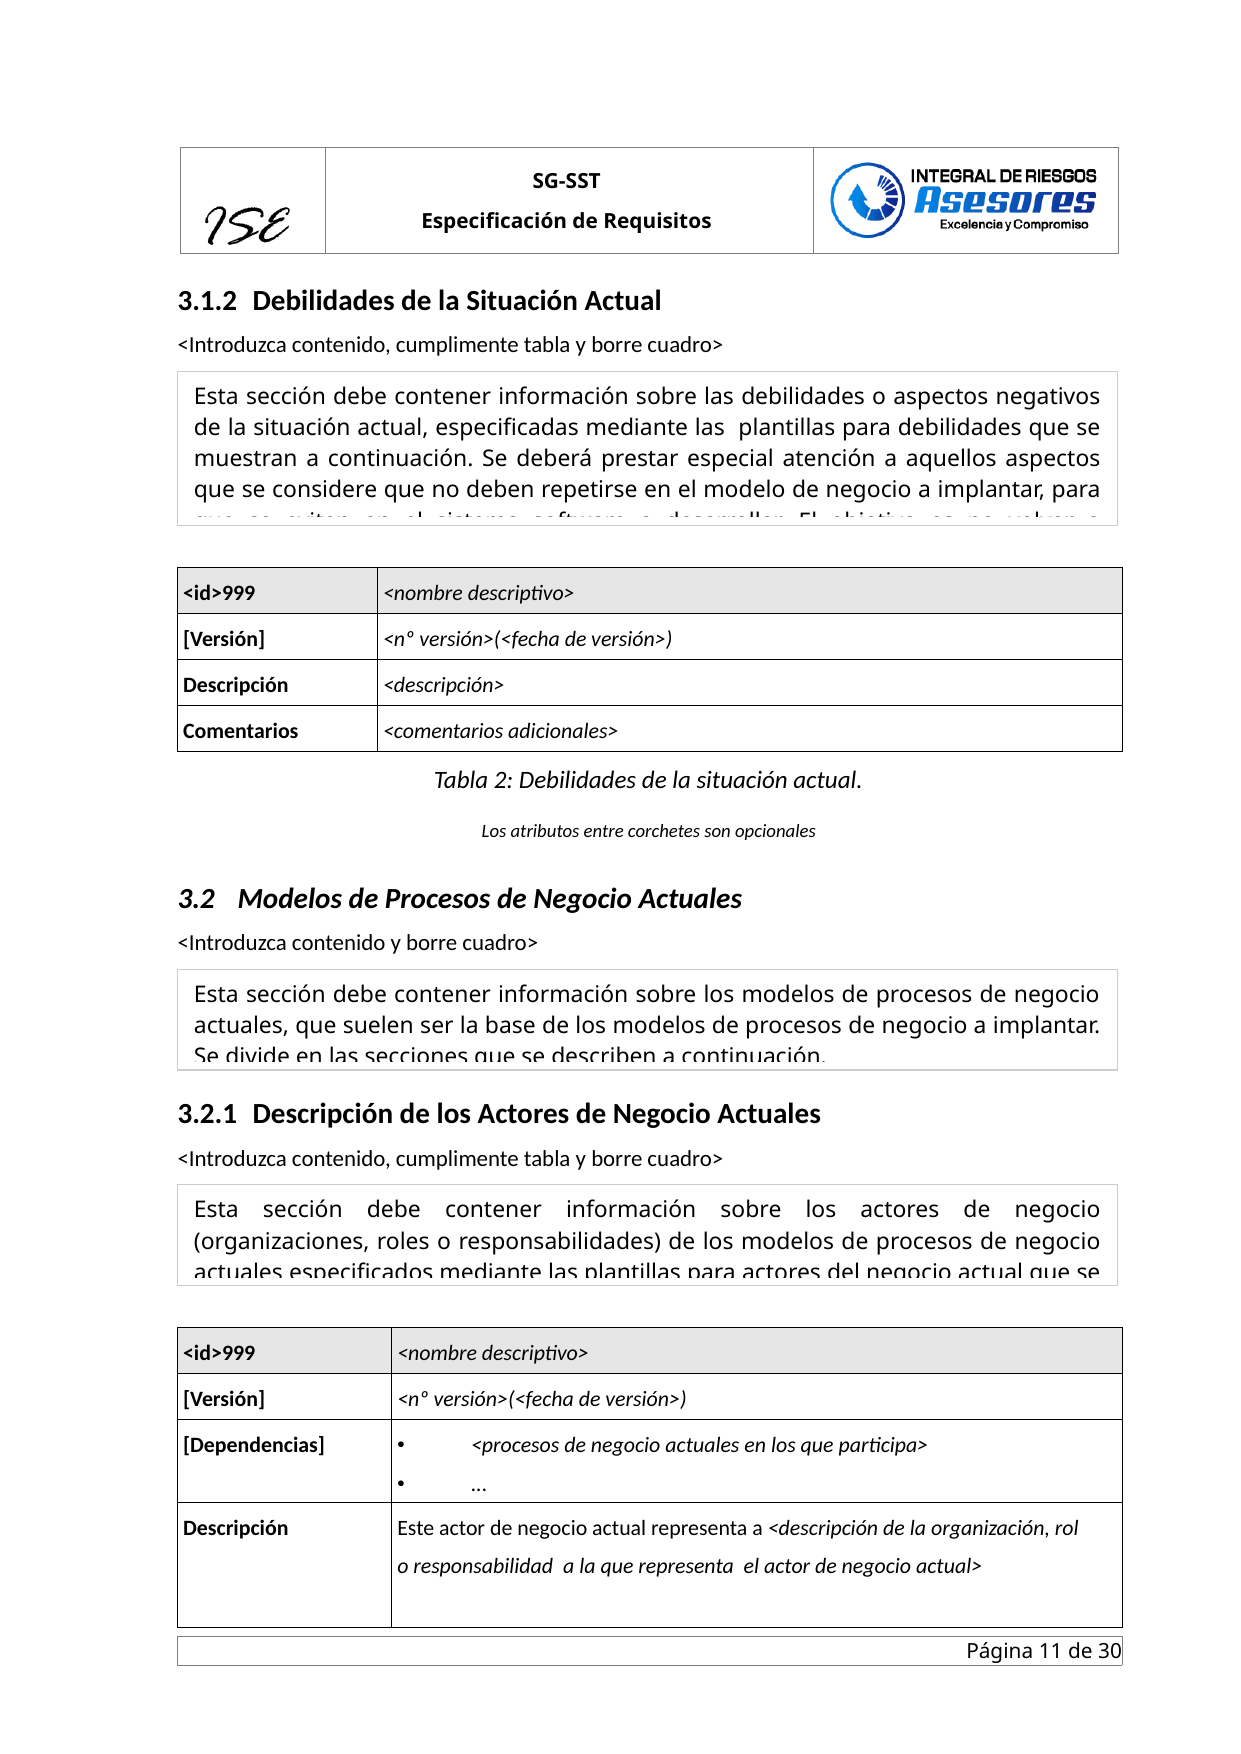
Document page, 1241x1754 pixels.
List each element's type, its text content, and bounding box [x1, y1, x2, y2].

table_cell [Dependencias] [178, 1420, 391, 1502]
table_cell [Versión] [178, 614, 377, 659]
subtitle Debilidades de la Situación Actual [177, 282, 1122, 318]
text Los atributos entre corchetes son opcionales [177, 819, 1122, 842]
subtitle Descripción de los Actores de Negocio Actuales [177, 1096, 1122, 1131]
text Esta sección debe contener información sobre los actores de negocio (organizaciones, roles o responsabilidades) de los modelos de procesos de negocio actuales especificados mediante las plantillas para actores del negocio actual que se muestran a continuación. [194, 1193, 1101, 1277]
text <Introduzca contenido y borre cuadro> [177, 928, 1122, 956]
text Esta sección debe contener información sobre los modelos de procesos de negocio actuales, que suelen ser la base de los modelos de procesos de negocio a implantar. Se divide en las secciones que se describen a continuación. [194, 977, 1101, 1062]
table_cell <procesos de negocio actuales en los que participa> ... [392, 1420, 1122, 1502]
table_cell <nº versión>(<fecha de versión>) [378, 614, 1122, 659]
table_cell Este actor de negocio actual representa a <descripción de la organización, rol o responsabilidad a la que representa el actor de negocio actual> [392, 1503, 1122, 1627]
table_cell Descripción [178, 1503, 391, 1627]
table_cell <comentarios adicionales> [378, 706, 1122, 751]
text Tabla 2: Debilidades de la situación actual. [177, 764, 1122, 794]
subtitle Modelos de Procesos de Negocio Actuales [177, 880, 1122, 915]
text <Introduzca contenido, cumplimente tabla y borre cuadro> [177, 1144, 1122, 1172]
table_cell <descripción> [378, 660, 1122, 705]
table_header <id>999 [178, 568, 377, 613]
text Esta sección debe contener información sobre las debilidades o aspectos negativos de la situación actual, especificadas mediante las plantillas para debilidades que se muestran a continuación. Se deberá prestar especial atención a aquellos aspectos que se considere que no deben repetirse en el modelo de negocio a implantar, para que se eviten en el sistema software a desarrollar. El objetivo es no volver a reproducir los problemas del sistema actual en el sistema a desarrollar. [194, 380, 1101, 517]
table_cell [Versión] [178, 1374, 391, 1419]
table_header <id>999 [178, 1328, 391, 1373]
table_header <nombre descriptivo> [392, 1328, 1122, 1373]
text <Introduzca contenido, cumplimente tabla y borre cuadro> [177, 330, 1122, 358]
table_cell <nº versión>(<fecha de versión>) [392, 1374, 1122, 1419]
table_cell Descripción [178, 660, 377, 705]
table_cell Comentarios [178, 706, 377, 751]
table_header <nombre descriptivo> [378, 568, 1122, 613]
